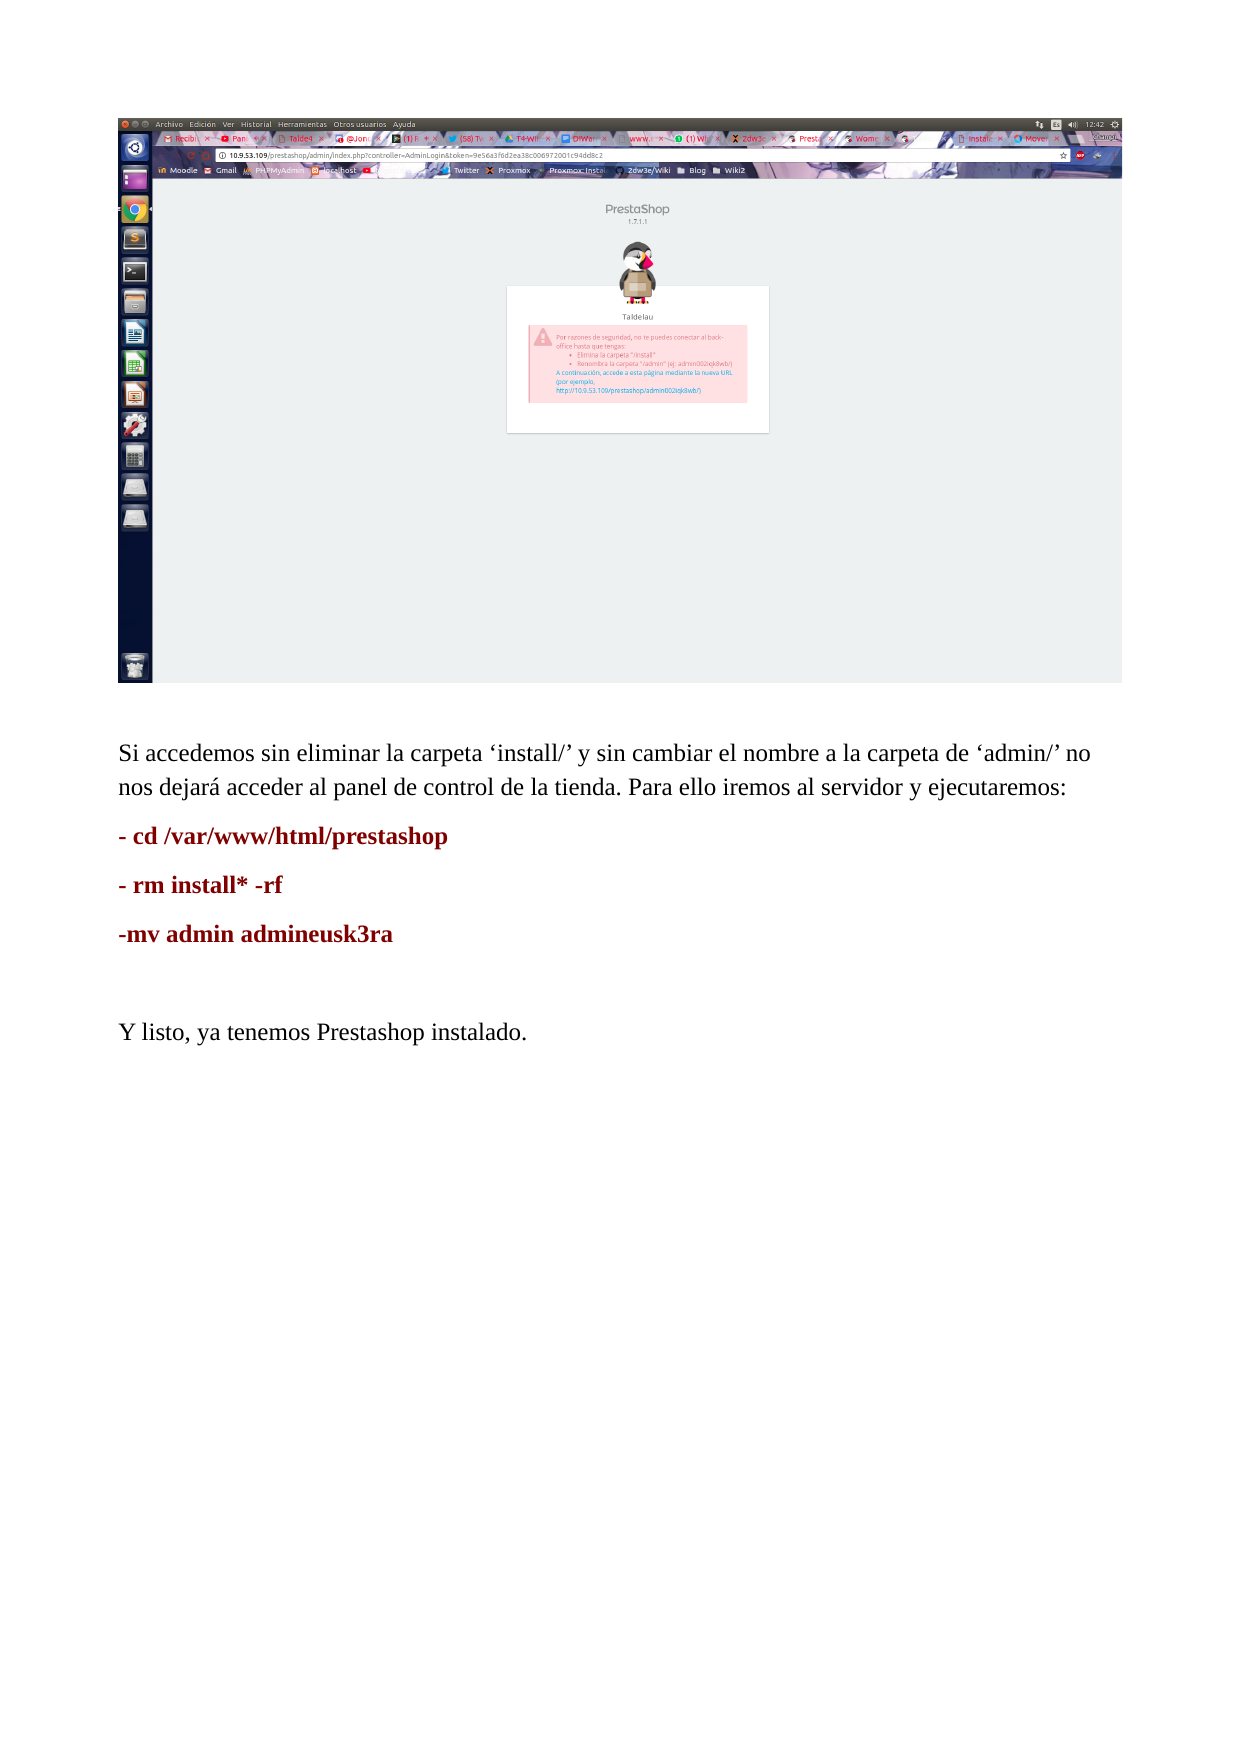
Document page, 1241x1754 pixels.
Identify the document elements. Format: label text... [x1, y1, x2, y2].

text - cd /var/www/html/prestashop [118, 821, 1122, 850]
text -mv admin admineusk3ra [118, 919, 1122, 948]
text Y listo, ya tenemos Prestashop instalado. [118, 1017, 1122, 1046]
picture [118, 118, 1123, 683]
text - rm install* -rf [118, 870, 1122, 899]
text Si accedemos sin eliminar la carpeta ‘install/’ y sin cambiar el nombre a la carpeta de ‘admin/’ no nos dejará acceder al panel de control de la tienda. Para ello iremos al servidor y ejecutaremos: [118, 738, 1122, 801]
